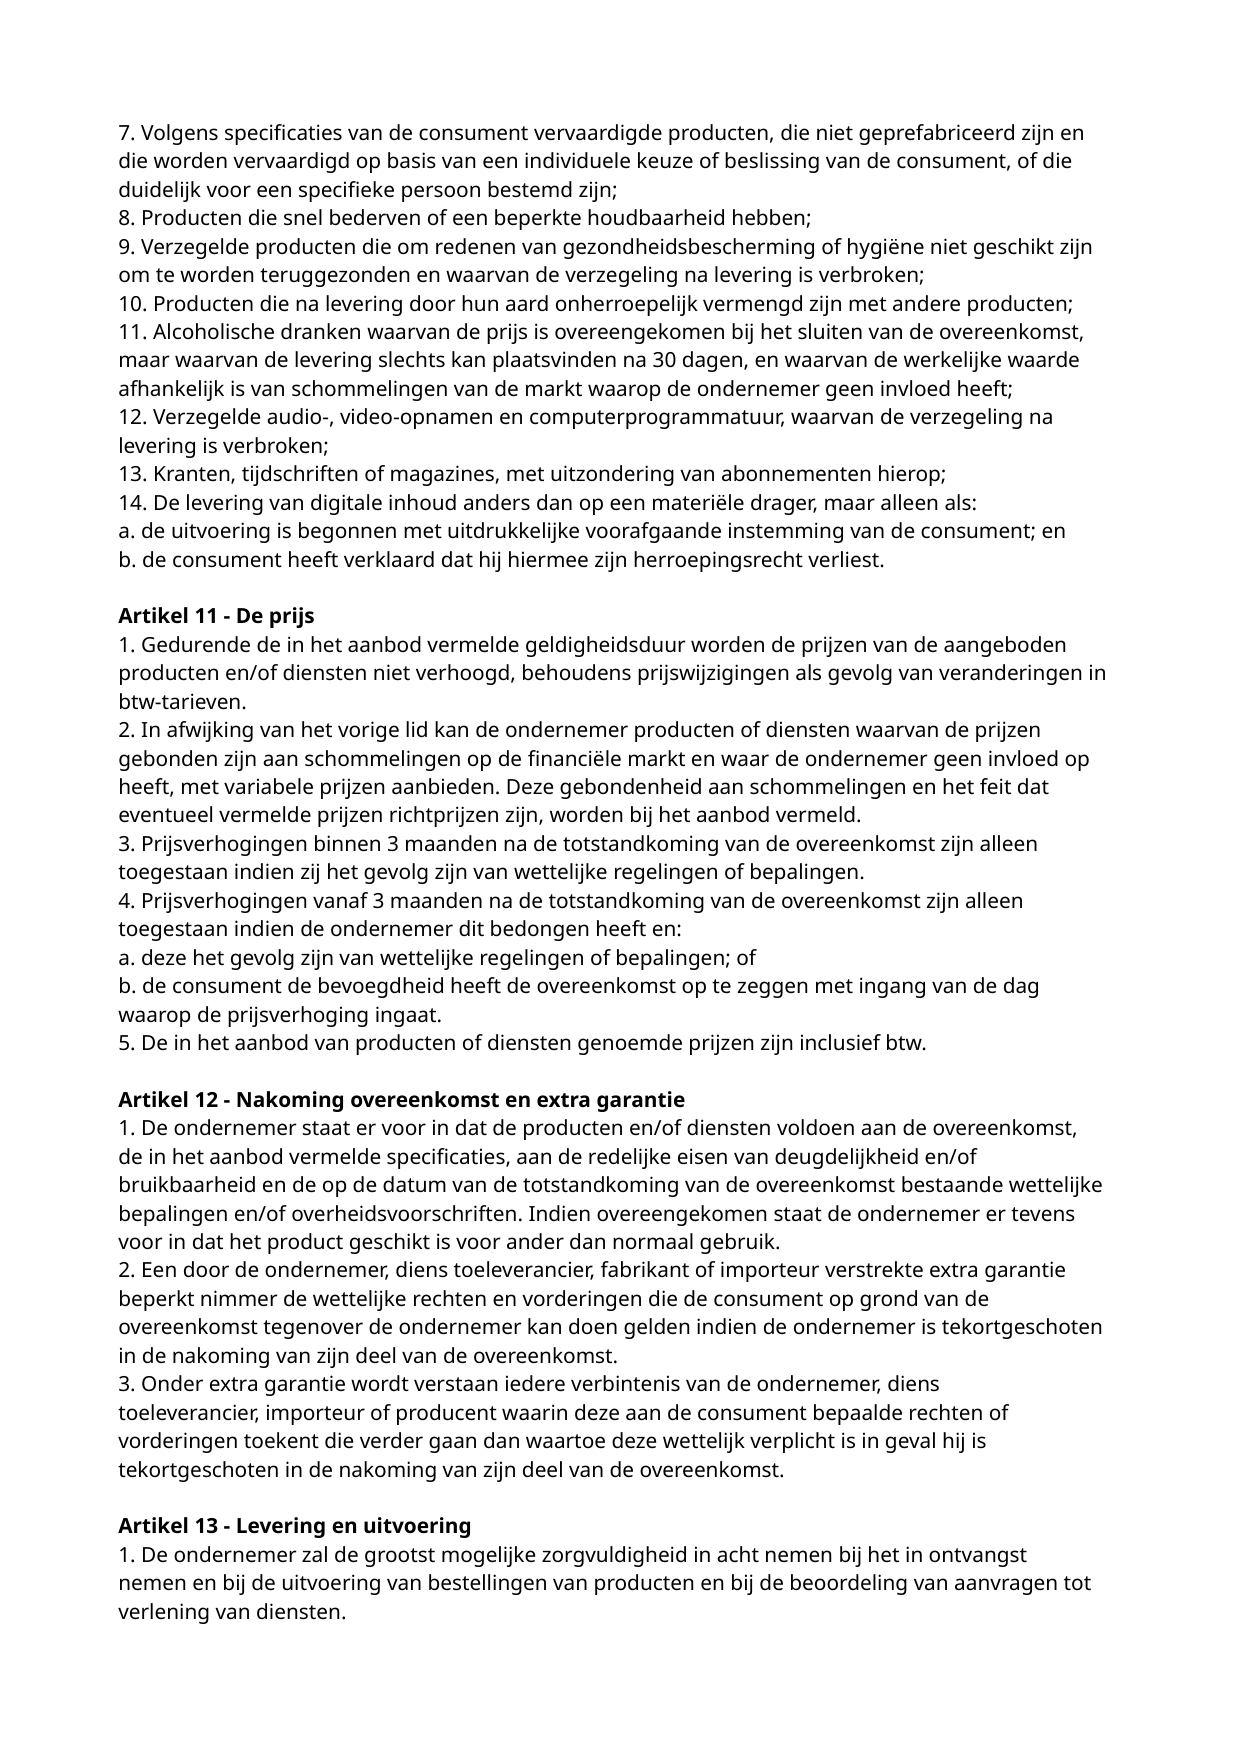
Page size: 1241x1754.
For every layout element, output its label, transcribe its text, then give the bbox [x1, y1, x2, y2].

text Artikel 13 - Levering en uitvoering [118, 1512, 1122, 1540]
text de in het aanbod vermelde specificaties, aan de redelijke eisen van deugdelijkheid en/of [118, 1142, 1122, 1170]
text toeleverancier, importeur of producent waarin deze aan de consument bepaalde rechten of [118, 1398, 1122, 1426]
text beperkt nimmer de wettelijke rechten en vorderingen die de consument op grond van de [118, 1284, 1122, 1312]
text 8. Producten die snel bederven of een beperkte houdbaarheid hebben; [118, 203, 1122, 232]
text 11. Alcoholische dranken waarvan de prijs is overeengekomen bij het sluiten van de overeenkomst, [118, 317, 1122, 346]
text 4. Prijsverhogingen vanaf 3 maanden na de totstandkoming van de overeenkomst zijn alleen [118, 886, 1122, 914]
text nemen en bij de uitvoering van bestellingen van producten en bij de beoordeling van aanvragen tot [118, 1568, 1122, 1597]
text 12. Verzegelde audio-, video-opnamen en computerprogrammatuur, waarvan de verzegeling na [118, 402, 1122, 431]
text 14. De levering van digitale inhoud anders dan op een materiële drager, maar alleen als: [118, 488, 1122, 516]
text 5. De in het aanbod van producten of diensten genoemde prijzen zijn inclusief btw. [118, 1028, 1122, 1057]
text 13. Kranten, tijdschriften of magazines, met uitzondering van abonnementen hierop; [118, 459, 1122, 488]
text gebonden zijn aan schommelingen op de financiële markt en waar de ondernemer geen invloed op [118, 744, 1122, 772]
text b. de consument heeft verklaard dat hij hiermee zijn herroepingsrecht verliest. [118, 545, 1122, 573]
text bruikbaarheid en de op de datum van de totstandkoming van de overeenkomst bestaande wettelijke [118, 1170, 1122, 1199]
text bepalingen en/of overheidsvoorschriften. Indien overeengekomen staat de ondernemer er tevens [118, 1199, 1122, 1227]
text 1. De ondernemer zal de grootst mogelijke zorgvuldigheid in acht nemen bij het in ontvangst [118, 1540, 1122, 1568]
text 7. Volgens specificaties van de consument vervaardigde producten, die niet geprefabriceerd zijn en [118, 118, 1122, 147]
text a. deze het gevolg zijn van wettelijke regelingen of bepalingen; of [118, 943, 1122, 971]
text 10. Producten die na levering door hun aard onherroepelijk vermengd zijn met andere producten; [118, 289, 1122, 317]
text vorderingen toekent die verder gaan dan waartoe deze wettelijk verplicht is in geval hij is [118, 1426, 1122, 1455]
text Artikel 12 - Nakoming overeenkomst en extra garantie [118, 1085, 1122, 1113]
text in de nakoming van zijn deel van de overeenkomst. [118, 1341, 1122, 1369]
text overeenkomst tegenover de ondernemer kan doen gelden indien de ondernemer is tekortgeschoten [118, 1312, 1122, 1341]
text Artikel 11 - De prijs [118, 602, 1122, 630]
text duidelijk voor een specifieke persoon bestemd zijn; [118, 175, 1122, 203]
text afhankelijk is van schommelingen van de markt waarop de ondernemer geen invloed heeft; [118, 374, 1122, 402]
text tekortgeschoten in de nakoming van zijn deel van de overeenkomst. [118, 1455, 1122, 1483]
text waarop de prijsverhoging ingaat. [118, 1000, 1122, 1028]
text heeft, met variabele prijzen aanbieden. Deze gebondenheid aan schommelingen en het feit dat [118, 772, 1122, 801]
text 1. Gedurende de in het aanbod vermelde geldigheidsduur worden de prijzen van de aangeboden [118, 630, 1122, 658]
text levering is verbroken; [118, 431, 1122, 459]
text voor in dat het product geschikt is voor ander dan normaal gebruik. [118, 1227, 1122, 1256]
text 2. Een door de ondernemer, diens toeleverancier, fabrikant of importeur verstrekte extra garantie [118, 1256, 1122, 1284]
text maar waarvan de levering slechts kan plaatsvinden na 30 dagen, en waarvan de werkelijke waarde [118, 346, 1122, 374]
text b. de consument de bevoegdheid heeft de overeenkomst op te zeggen met ingang van de dag [118, 971, 1122, 1000]
text verlening van diensten. [118, 1597, 1122, 1625]
text 1. De ondernemer staat er voor in dat de producten en/of diensten voldoen aan de overeenkomst, [118, 1113, 1122, 1142]
text om te worden teruggezonden en waarvan de verzegeling na levering is verbroken; [118, 260, 1122, 289]
text 2. In afwijking van het vorige lid kan de ondernemer producten of diensten waarvan de prijzen [118, 715, 1122, 744]
text die worden vervaardigd op basis van een individuele keuze of beslissing van de consument, of die [118, 147, 1122, 175]
text toegestaan indien de ondernemer dit bedongen heeft en: [118, 914, 1122, 943]
text a. de uitvoering is begonnen met uitdrukkelijke voorafgaande instemming van de consument; en [118, 516, 1122, 545]
text 9. Verzegelde producten die om redenen van gezondheidsbescherming of hygiëne niet geschikt zijn [118, 232, 1122, 260]
text 3. Prijsverhogingen binnen 3 maanden na de totstandkoming van de overeenkomst zijn alleen [118, 829, 1122, 857]
text eventueel vermelde prijzen richtprijzen zijn, worden bij het aanbod vermeld. [118, 801, 1122, 829]
text 3. Onder extra garantie wordt verstaan iedere verbintenis van de ondernemer, diens [118, 1369, 1122, 1398]
text toegestaan indien zij het gevolg zijn van wettelijke regelingen of bepalingen. [118, 857, 1122, 886]
text btw-tarieven. [118, 687, 1122, 715]
text producten en/of diensten niet verhoogd, behoudens prijswijzigingen als gevolg van veranderingen in [118, 658, 1122, 687]
